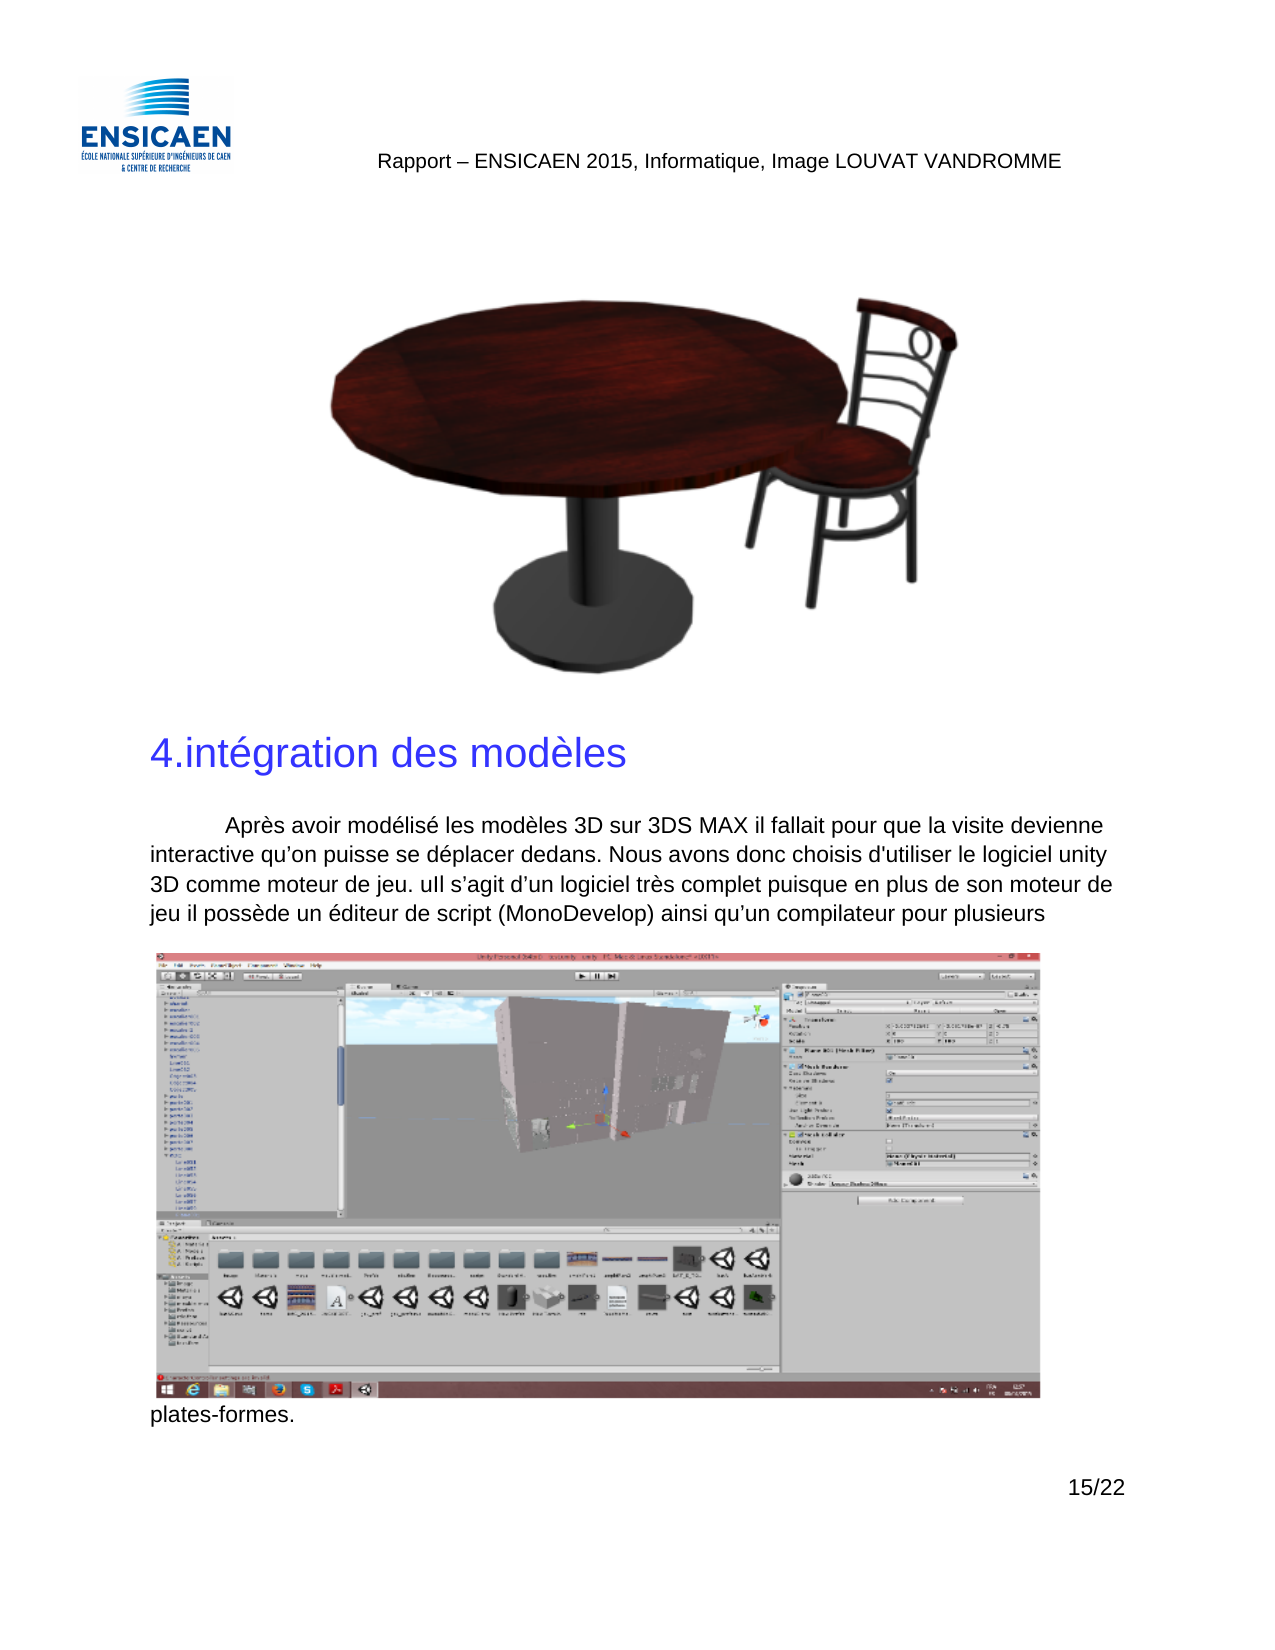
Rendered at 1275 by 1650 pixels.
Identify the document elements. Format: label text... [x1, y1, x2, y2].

picture [78, 76, 234, 174]
picture [300, 202, 976, 697]
text 4.intégration des modèles [150, 729, 1125, 776]
picture [156, 953, 1046, 1402]
text Après avoir modélisé les modèles 3D sur 3DS MAX il fallait pour que la visite devienne interactive qu’on puisse se déplacer dedans. Nous avons donc choisis d'utiliser le logiciel unity 3D comme moteur de jeu. uIl s’agit d’un logiciel très complet puisque en plus de son moteur de jeu il possède un éditeur de script (MonoDevelop) ainsi qu’un compilateur pour plusieurs plates-formes. [150, 812, 1125, 1428]
